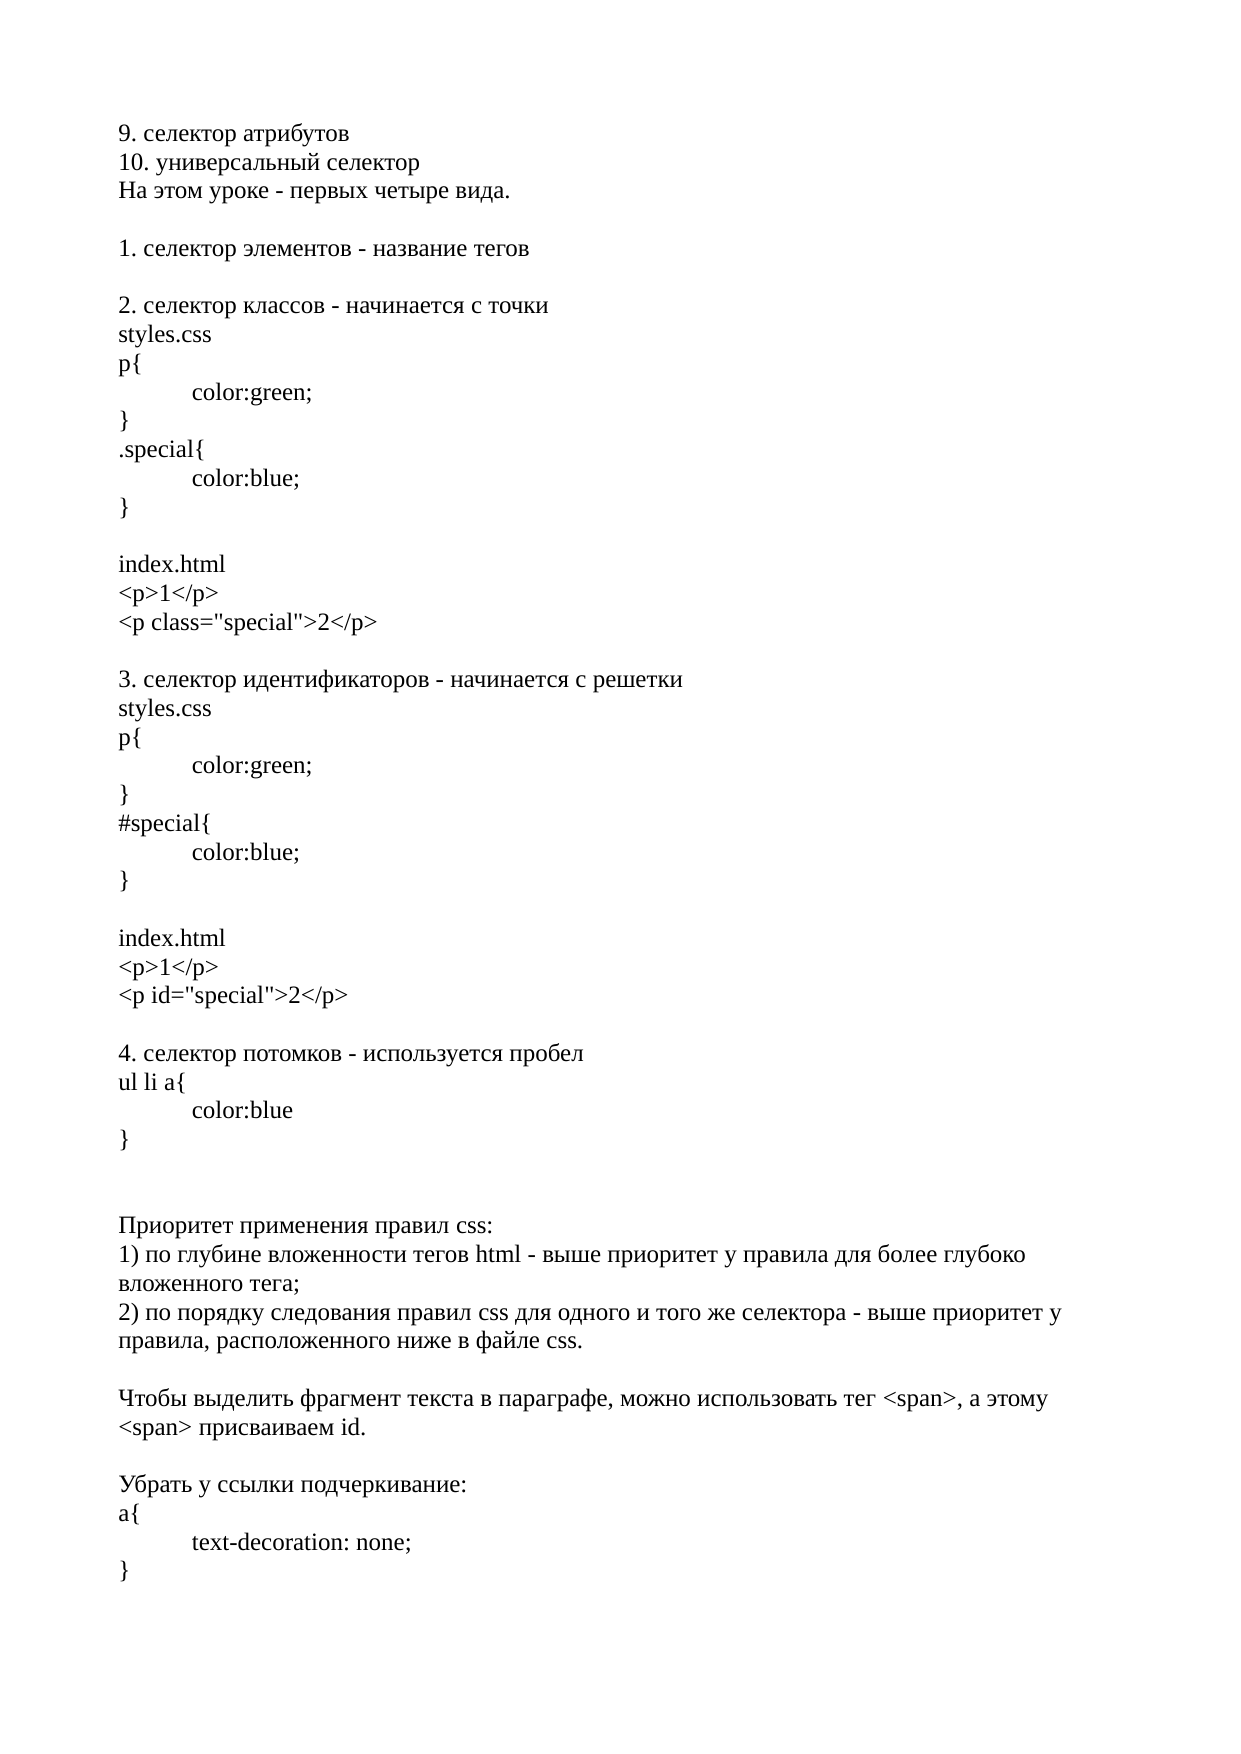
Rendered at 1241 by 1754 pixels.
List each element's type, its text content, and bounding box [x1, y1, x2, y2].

text index.html [118, 549, 1122, 578]
text } [118, 492, 1122, 521]
text 4. селектор потомков - используется пробел [118, 1038, 1122, 1067]
text 9. селектор атрибутов [118, 118, 1122, 147]
text color:green; [118, 751, 1122, 779]
text 10. универсальный селектор [118, 147, 1122, 176]
text Чтобы выделить фрагмент текста в параграфе, можно использовать тег <span>, а этому <span> присваиваем id. [118, 1383, 1122, 1441]
text <p>1</p> [118, 952, 1122, 981]
text } [118, 1556, 1122, 1584]
text #special{ [118, 808, 1122, 837]
text } [118, 866, 1122, 894]
text 1. селектор элементов - название тегов [118, 233, 1122, 262]
text a{ [118, 1498, 1122, 1527]
text Приоритет применения правил css: [118, 1211, 1122, 1239]
text 2) по порядку следования правил css для одного и того же селектора - выше приоритет у правила, расположенного ниже в файле css. [118, 1297, 1122, 1354]
text } [118, 406, 1122, 434]
text p{ [118, 348, 1122, 377]
text <p id="special">2</p> [118, 981, 1122, 1009]
text <p>1</p> [118, 578, 1122, 607]
text text-decoration: none; [118, 1527, 1122, 1556]
text 3. селектор идентификаторов - начинается с решетки [118, 664, 1122, 693]
text color:blue; [118, 463, 1122, 492]
text } [118, 779, 1122, 808]
text color:blue; [118, 837, 1122, 866]
text styles.css [118, 319, 1122, 348]
text 1) по глубине вложенности тегов html - выше приоритет у правила для более глубоко вложенного тега; [118, 1239, 1122, 1297]
text На этом уроке - первых четыре вида. [118, 176, 1122, 204]
text styles.css [118, 693, 1122, 722]
text .special{ [118, 434, 1122, 463]
text p{ [118, 722, 1122, 751]
text color:green; [118, 377, 1122, 406]
text <p class="special">2</p> [118, 607, 1122, 636]
text } [118, 1124, 1122, 1153]
text ul li a{ [118, 1067, 1122, 1096]
text 2. селектор классов - начинается с точки [118, 291, 1122, 319]
text color:blue [118, 1096, 1122, 1124]
text index.html [118, 923, 1122, 952]
text Убрать у ссылки подчеркивание: [118, 1469, 1122, 1498]
